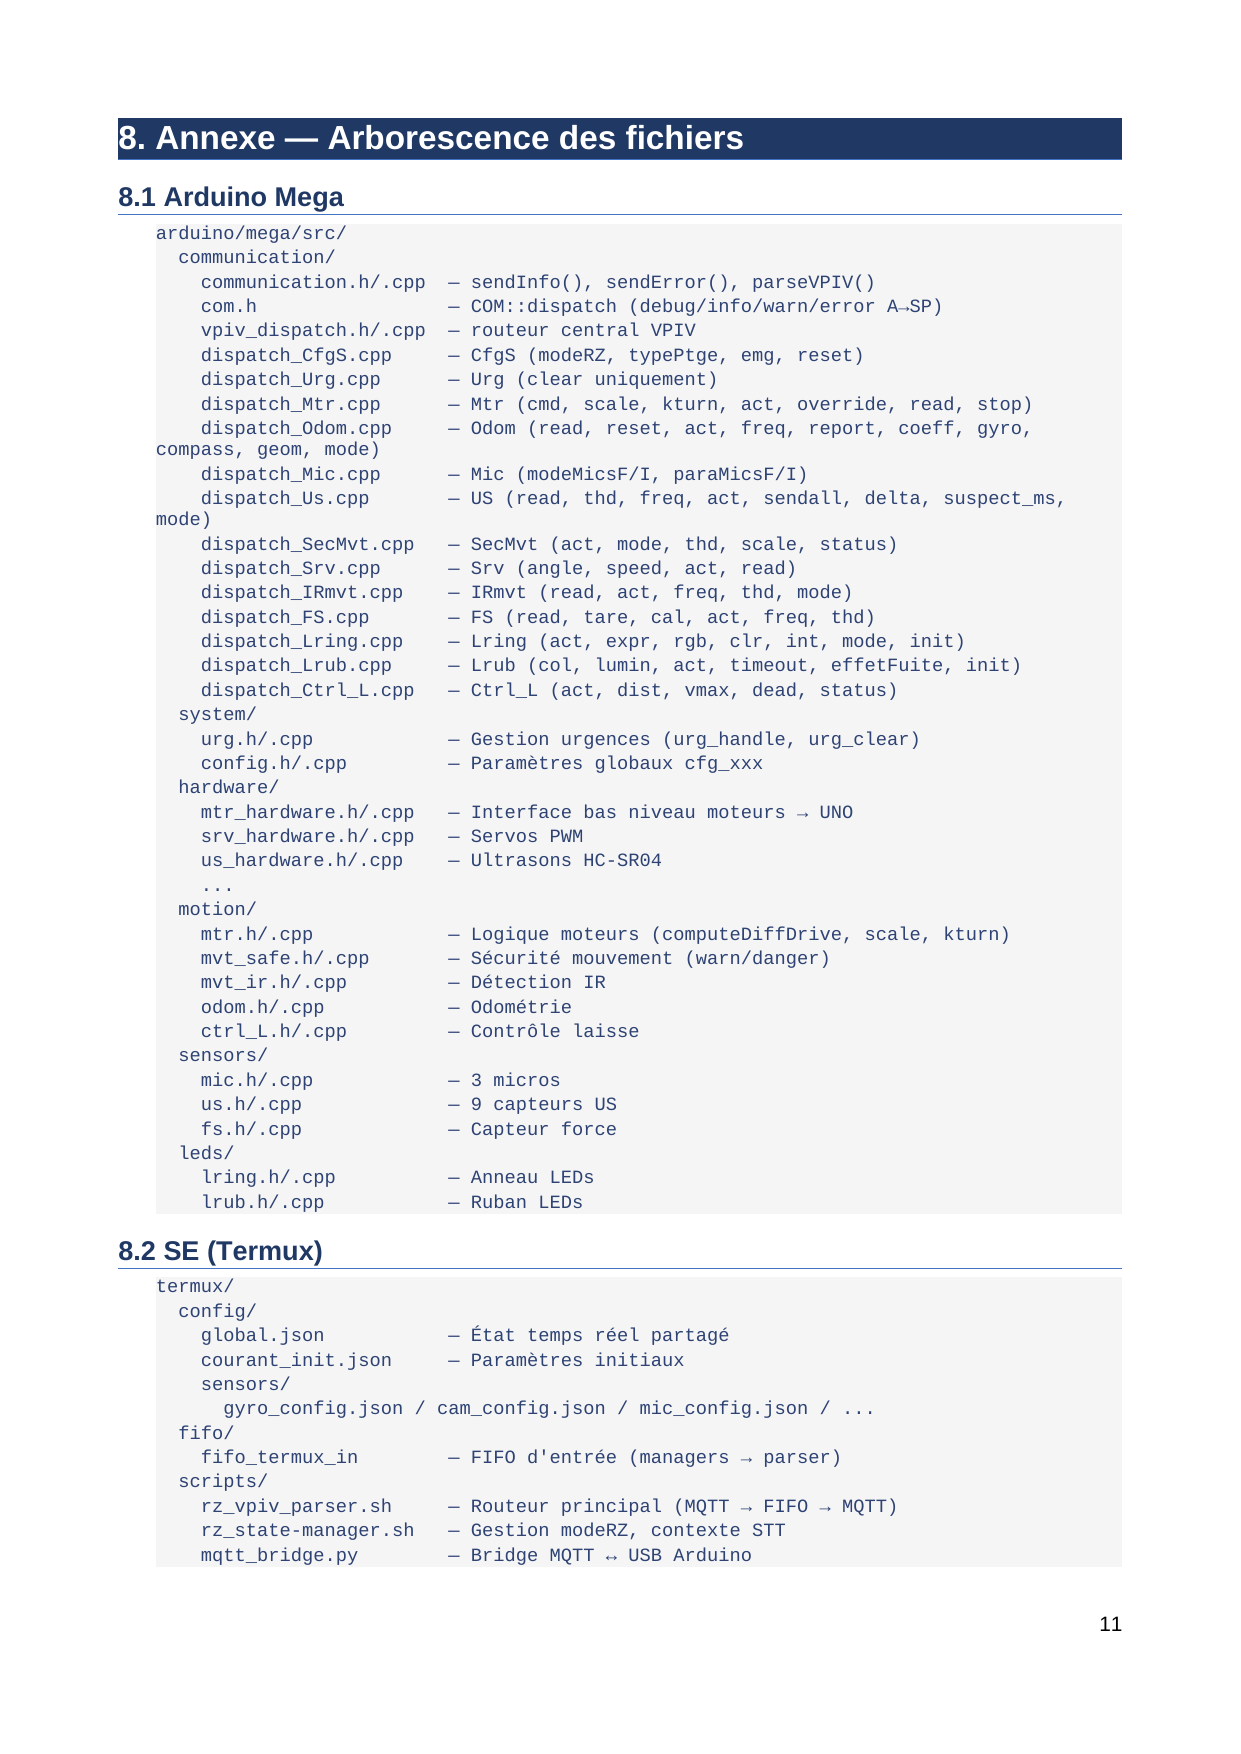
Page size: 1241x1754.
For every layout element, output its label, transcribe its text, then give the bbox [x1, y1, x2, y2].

text dispatch_Ctrl_L.cpp — Ctrl_L (act, dist, vmax, dead, status) [156, 681, 1122, 702]
text us_hardware.h/.cpp — Ultrasons HC-SR04 [156, 851, 1122, 872]
text communication.h/.cpp — sendInfo(), sendError(), parseVPIV() [156, 272, 1122, 294]
text mtr.h/.cpp — Logique moteurs (computeDiffDrive, scale, kturn) [156, 924, 1122, 946]
text dispatch_Mic.cpp — Mic (modeMicsF/I, paraMicsF/I) [156, 464, 1122, 486]
text leds/ [156, 1144, 1122, 1165]
text dispatch_CfgS.cpp — CfgS (modeRZ, typePtge, emg, reset) [156, 346, 1122, 367]
text mqtt_bridge.py — Bridge MQTT ↔ USB Arduino [156, 1545, 1122, 1567]
text sensors/ [156, 1375, 1122, 1396]
text dispatch_IRmvt.cpp — IRmvt (read, act, freq, thd, mode) [156, 583, 1122, 604]
text lrub.h/.cpp — Ruban LEDs [156, 1192, 1122, 1214]
text global.json — État temps réel partagé [156, 1326, 1122, 1347]
text fs.h/.cpp — Capteur force [156, 1119, 1122, 1141]
text sensors/ [156, 1046, 1122, 1067]
text communication/ [156, 248, 1122, 269]
text dispatch_Srv.cpp — Srv (angle, speed, act, read) [156, 559, 1122, 580]
text us.h/.cpp — 9 capteurs US [156, 1095, 1122, 1116]
text odom.h/.cpp — Odométrie [156, 997, 1122, 1019]
text courant_init.json — Paramètres initiaux [156, 1350, 1122, 1372]
text dispatch_Mtr.cpp — Mtr (cmd, scale, kturn, act, override, read, stop) [156, 394, 1122, 416]
text gyro_config.json / cam_config.json / mic_config.json / ... [156, 1399, 1122, 1420]
text config/ [156, 1302, 1122, 1323]
text system/ [156, 705, 1122, 726]
text fifo/ [156, 1423, 1122, 1445]
text lring.h/.cpp — Anneau LEDs [156, 1168, 1122, 1189]
text srv_hardware.h/.cpp — Servos PWM [156, 827, 1122, 848]
text dispatch_SecMvt.cpp — SecMvt (act, mode, thd, scale, status) [156, 534, 1122, 556]
text mvt_ir.h/.cpp — Détection IR [156, 973, 1122, 994]
text mic.h/.cpp — 3 micros [156, 1071, 1122, 1092]
subtitle 8. Annexe — Arborescence des fichiers [118, 118, 1122, 159]
text fifo_termux_in — FIFO d'entrée (managers → parser) [156, 1448, 1122, 1469]
text dispatch_FS.cpp — FS (read, tare, cal, act, freq, thd) [156, 607, 1122, 629]
text rz_vpiv_parser.sh — Routeur principal (MQTT → FIFO → MQTT) [156, 1497, 1122, 1518]
text dispatch_Odom.cpp — Odom (read, reset, act, freq, report, coeff, gyro, compass, geom, mode) [156, 419, 1122, 461]
text termux/ [156, 1277, 1122, 1298]
text ... [156, 876, 1122, 897]
text urg.h/.cpp — Gestion urgences (urg_handle, urg_clear) [156, 729, 1122, 751]
text rz_state-manager.sh — Gestion modeRZ, contexte STT [156, 1521, 1122, 1542]
text vpiv_dispatch.h/.cpp — routeur central VPIV [156, 321, 1122, 342]
text dispatch_Lrub.cpp — Lrub (col, lumin, act, timeout, effetFuite, init) [156, 656, 1122, 677]
text config.h/.cpp — Paramètres globaux cfg_xxx [156, 754, 1122, 775]
text ctrl_L.h/.cpp — Contrôle laisse [156, 1022, 1122, 1043]
text scripts/ [156, 1472, 1122, 1493]
text motion/ [156, 900, 1122, 921]
text hardware/ [156, 778, 1122, 799]
text dispatch_Us.cpp — US (read, thd, freq, act, sendall, delta, suspect_ms, mode) [156, 489, 1122, 531]
text mvt_safe.h/.cpp — Sécurité mouvement (warn/danger) [156, 949, 1122, 970]
text mtr_hardware.h/.cpp — Interface bas niveau moteurs → UNO [156, 802, 1122, 824]
subtitle 8.2 SE (Termux) [118, 1234, 1122, 1268]
text arduino/mega/src/ [156, 224, 1122, 245]
text dispatch_Urg.cpp — Urg (clear uniquement) [156, 370, 1122, 391]
text dispatch_Lring.cpp — Lring (act, expr, rgb, clr, int, mode, init) [156, 632, 1122, 653]
text com.h — COM::dispatch (debug/info/warn/error A→SP) [156, 297, 1122, 318]
subtitle 8.1 Arduino Mega [118, 181, 1122, 214]
